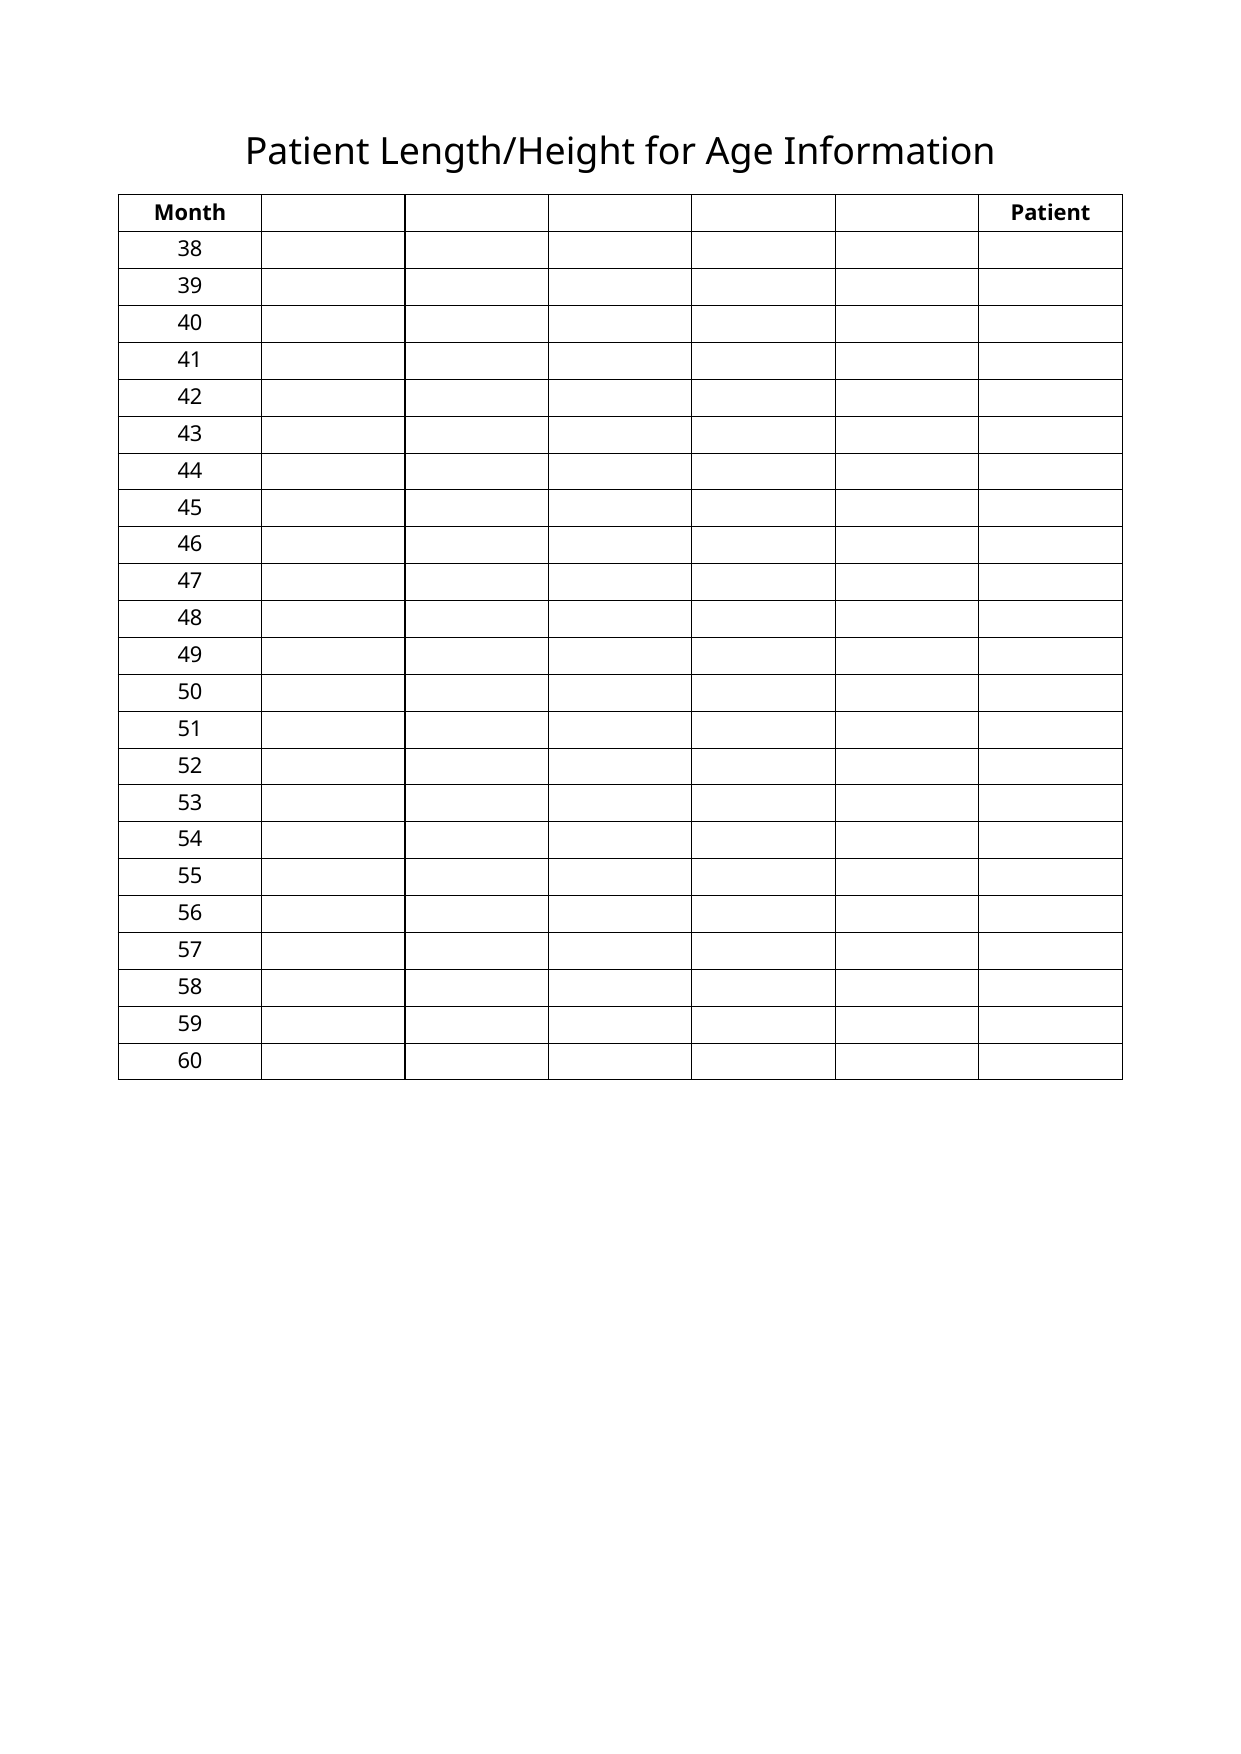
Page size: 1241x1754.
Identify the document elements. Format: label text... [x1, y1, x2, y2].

table_cell <p50_41> [549, 343, 691, 379]
table_cell <p85_43> [692, 417, 835, 452]
table_cell <p15_49> [406, 638, 548, 674]
table_cell <p97_52> [836, 749, 978, 784]
table_cell <p97_47> [836, 564, 978, 600]
table_cell <p97_48> [836, 601, 978, 637]
table_cell <p50_44> [549, 454, 691, 489]
table_cell 58 [119, 970, 261, 1006]
table_cell 53 [119, 785, 261, 821]
table_cell <v58> [979, 970, 1122, 1006]
table_cell <p97_39> [836, 269, 978, 305]
table_cell <p50_49> [549, 638, 691, 674]
table_cell 56 [119, 896, 261, 932]
table_cell 43 [119, 417, 261, 452]
table_cell <p50_55> [549, 859, 691, 895]
table_cell <p50_54> [549, 822, 691, 858]
table_cell <p85> [692, 195, 835, 231]
table_cell 57 [119, 933, 261, 969]
table_cell <p85_40> [692, 306, 835, 342]
table_cell <p85_41> [692, 343, 835, 379]
table_cell <p3_46> [262, 527, 404, 563]
table_cell <p15> [406, 195, 548, 231]
table_cell <v55> [979, 859, 1122, 895]
table_cell <p3_56> [262, 896, 404, 932]
table_cell <p3_38> [262, 232, 404, 268]
table_cell 44 [119, 454, 261, 489]
table_cell 39 [119, 269, 261, 305]
table_cell <p85_38> [692, 232, 835, 268]
table_cell <p85_45> [692, 490, 835, 526]
table_cell <v46> [979, 527, 1122, 563]
table_cell <p3_48> [262, 601, 404, 637]
table_cell <v57> [979, 933, 1122, 969]
table_cell <p97_58> [836, 970, 978, 1006]
table_cell <v43> [979, 417, 1122, 452]
table_cell 42 [119, 380, 261, 416]
table_cell 48 [119, 601, 261, 637]
table_cell <p15_56> [406, 896, 548, 932]
table_cell <p97_60> [836, 1044, 978, 1079]
table_cell <p97_55> [836, 859, 978, 895]
table_cell <p15_54> [406, 822, 548, 858]
table_cell <p97_44> [836, 454, 978, 489]
table_cell <v51> [979, 712, 1122, 747]
table_cell <p15_51> [406, 712, 548, 747]
table_cell <p97_57> [836, 933, 978, 969]
table_cell <p50_40> [549, 306, 691, 342]
table_cell <v50> [979, 675, 1122, 711]
table_cell 41 [119, 343, 261, 379]
table_header Patient Length/Height for Age Information [118, 118, 1122, 194]
table_cell <v47> [979, 564, 1122, 600]
table_cell <p3_41> [262, 343, 404, 379]
table_cell <p97> [836, 195, 978, 231]
table_cell <p85_42> [692, 380, 835, 416]
table_cell <p85_52> [692, 749, 835, 784]
table_cell <p50_53> [549, 785, 691, 821]
table_cell <p3_39> [262, 269, 404, 305]
table_cell <v38> [979, 232, 1122, 268]
table_cell 47 [119, 564, 261, 600]
table_cell <p97_43> [836, 417, 978, 452]
table_cell <p15_43> [406, 417, 548, 452]
table_cell <p3_57> [262, 933, 404, 969]
table_cell <p15_55> [406, 859, 548, 895]
table_cell <p3_51> [262, 712, 404, 747]
table_cell <p3_54> [262, 822, 404, 858]
table_cell <v41> [979, 343, 1122, 379]
table_cell <p15_45> [406, 490, 548, 526]
table_cell <v44> [979, 454, 1122, 489]
table_cell <p15_44> [406, 454, 548, 489]
table_cell <p15_50> [406, 675, 548, 711]
table_cell <p3_59> [262, 1007, 404, 1042]
table_cell <p15_58> [406, 970, 548, 1006]
table_cell <p85_44> [692, 454, 835, 489]
table_cell <v48> [979, 601, 1122, 637]
table_cell <p15_48> [406, 601, 548, 637]
table_cell 55 [119, 859, 261, 895]
table_cell <p15_57> [406, 933, 548, 969]
table_cell <v56> [979, 896, 1122, 932]
table_cell <p15_60> [406, 1044, 548, 1079]
table_cell <p50_56> [549, 896, 691, 932]
table_cell <p85_39> [692, 269, 835, 305]
table_cell <p50_48> [549, 601, 691, 637]
table_cell <p15_38> [406, 232, 548, 268]
table_cell <p85_50> [692, 675, 835, 711]
table_cell <p15_47> [406, 564, 548, 600]
table_cell <p50_45> [549, 490, 691, 526]
table_cell <p50_38> [549, 232, 691, 268]
table_cell 49 [119, 638, 261, 674]
table_cell <p15_42> [406, 380, 548, 416]
table_cell 52 [119, 749, 261, 784]
table_cell <p50_52> [549, 749, 691, 784]
table_cell <p85_54> [692, 822, 835, 858]
table_cell <p50_59> [549, 1007, 691, 1042]
table_cell <p15_41> [406, 343, 548, 379]
table_cell <p50_43> [549, 417, 691, 452]
table_cell <p85_47> [692, 564, 835, 600]
table_cell 54 [119, 822, 261, 858]
table_cell <p97_53> [836, 785, 978, 821]
table_cell 60 [119, 1044, 261, 1079]
table_cell 46 [119, 527, 261, 563]
table_cell <p50_39> [549, 269, 691, 305]
table_cell <p85_53> [692, 785, 835, 821]
table_cell <p50_42> [549, 380, 691, 416]
table_cell <p3_60> [262, 1044, 404, 1079]
table_cell 40 [119, 306, 261, 342]
table_cell 51 [119, 712, 261, 747]
table_cell <p3_47> [262, 564, 404, 600]
table_cell Patient [979, 195, 1122, 231]
table_cell <p50_60> [549, 1044, 691, 1079]
table_cell <p3_53> [262, 785, 404, 821]
table_cell <p15_39> [406, 269, 548, 305]
table_cell <v45> [979, 490, 1122, 526]
table_cell <p97_40> [836, 306, 978, 342]
table_cell <p15_59> [406, 1007, 548, 1042]
table_cell <v39> [979, 269, 1122, 305]
table_cell <p97_42> [836, 380, 978, 416]
table_cell <p85_49> [692, 638, 835, 674]
table_cell <p3_44> [262, 454, 404, 489]
table_cell <p3_45> [262, 490, 404, 526]
table_cell <p3_42> [262, 380, 404, 416]
table_cell <p97_56> [836, 896, 978, 932]
table_cell <p3_55> [262, 859, 404, 895]
table_cell <p3_50> [262, 675, 404, 711]
table_cell <p50_51> [549, 712, 691, 747]
table_cell <p85_56> [692, 896, 835, 932]
table_cell <p50> [549, 195, 691, 231]
table_cell <p97_41> [836, 343, 978, 379]
table_cell <v54> [979, 822, 1122, 858]
table_cell <p3_40> [262, 306, 404, 342]
table_cell <p85_51> [692, 712, 835, 747]
table_cell 50 [119, 675, 261, 711]
table_cell <p97_45> [836, 490, 978, 526]
table_cell <v52> [979, 749, 1122, 784]
table_cell <v53> [979, 785, 1122, 821]
table_cell <p15_40> [406, 306, 548, 342]
table_cell <p97_50> [836, 675, 978, 711]
table_cell <p97_49> [836, 638, 978, 674]
table_cell <p85_48> [692, 601, 835, 637]
table_cell 45 [119, 490, 261, 526]
table_cell <p50_57> [549, 933, 691, 969]
table_cell <p97_46> [836, 527, 978, 563]
table_cell <p15_53> [406, 785, 548, 821]
table_cell <p97_59> [836, 1007, 978, 1042]
table_cell <v49> [979, 638, 1122, 674]
table_cell <p3_52> [262, 749, 404, 784]
table_cell <p3_58> [262, 970, 404, 1006]
table_cell <p3_43> [262, 417, 404, 452]
table_cell <p97_38> [836, 232, 978, 268]
table_cell <v60> [979, 1044, 1122, 1079]
table_cell <p85_46> [692, 527, 835, 563]
table_cell 38 [119, 232, 261, 268]
table_cell <p50_47> [549, 564, 691, 600]
table_cell <p97_54> [836, 822, 978, 858]
table_cell <p50_46> [549, 527, 691, 563]
table_cell <p85_57> [692, 933, 835, 969]
table_cell <p50_58> [549, 970, 691, 1006]
table_cell <p97_51> [836, 712, 978, 747]
table_cell <p85_55> [692, 859, 835, 895]
table_cell <p85_60> [692, 1044, 835, 1079]
table_cell <v59> [979, 1007, 1122, 1042]
table_cell <p85_58> [692, 970, 835, 1006]
table_cell <p3_49> [262, 638, 404, 674]
table_cell <p85_59> [692, 1007, 835, 1042]
table_cell <p3> [262, 195, 404, 231]
table_cell <p50_50> [549, 675, 691, 711]
table_cell <v42> [979, 380, 1122, 416]
table_cell Month [119, 195, 261, 231]
table_cell 59 [119, 1007, 261, 1042]
table_cell <p15_46> [406, 527, 548, 563]
table_cell <p15_52> [406, 749, 548, 784]
table_cell <v40> [979, 306, 1122, 342]
